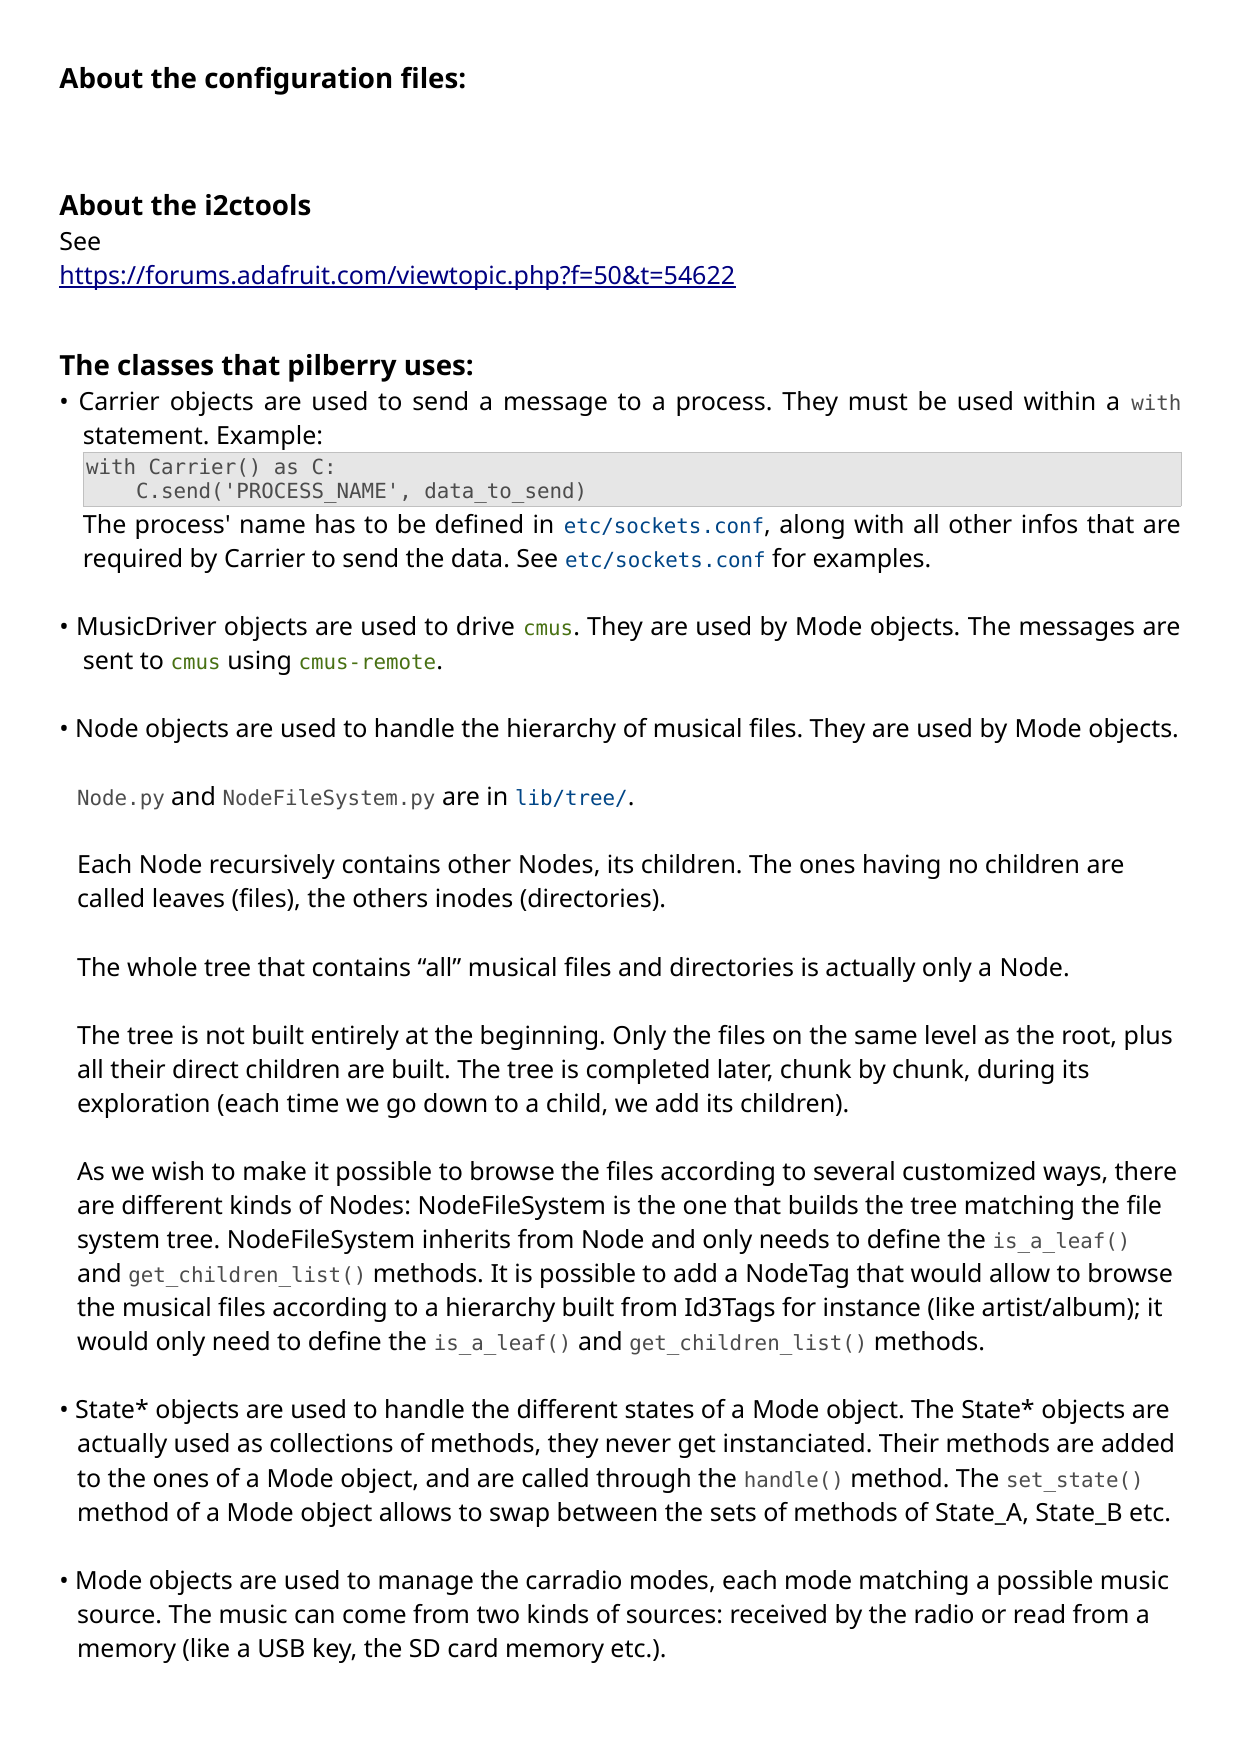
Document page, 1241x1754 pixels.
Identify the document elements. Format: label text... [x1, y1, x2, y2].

text As we wish to make it possible to browse the files according to several customized ways, there are different kinds of Nodes: NodeFileSystem is the one that builds the tree matching the file system tree. NodeFileSystem inherits from Node and only needs to define the is_a_leaf() and get_children_list() methods. It is possible to add a NodeTag that would allow to browse the musical files according to a hierarchy built from Id3Tags for instance (like artist/album); it would only need to define the is_a_leaf() and get_children_list() methods. [77, 1154, 1181, 1358]
text The whole tree that contains “all” musical files and directories is actually only a Node. [77, 949, 1181, 983]
text https://forums.adafruit.com/viewtopic.php?f=50&t=54622 [59, 257, 1181, 291]
text with Carrier() as C: [84, 453, 1181, 476]
text C.send('PROCESS_NAME', data_to_send) [84, 476, 1181, 506]
text Node.py and NodeFileSystem.py are in lib/tree/. [77, 779, 1181, 813]
text The process' name has to be defined in etc/sockets.conf, along with all other infos that are required by Carrier to send the data. See etc/sockets.conf for examples. [83, 507, 1181, 574]
text Each Node recursively contains other Nodes, its children. The ones having no children are called leaves (files), the others inodes (directories). [77, 847, 1181, 915]
text • MusicDriver objects are used to drive cmus. They are used by Mode objects. The messages are sent to cmus using cmus-remote. [59, 609, 1181, 677]
subtitle The classes that pilberry uses: [59, 346, 1181, 384]
subtitle About the configuration files: [59, 59, 1181, 97]
text • Node objects are used to handle the hierarchy of musical files. They are used by Mode objects. [59, 711, 1181, 745]
text The tree is not built entirely at the beginning. Only the files on the same level as the root, plus all their direct children are built. The tree is completed later, chunk by chunk, during its exploration (each time we go down to a child, we add its children). [77, 1017, 1181, 1119]
subtitle About the i2ctools [59, 186, 1181, 223]
text • Mode objects are used to manage the carradio modes, each mode matching a possible music source. The music can come from two kinds of sources: received by the radio or read from a memory (like a USB key, the SD card memory etc.). [59, 1562, 1181, 1664]
text • Carrier objects are used to send a message to a process. They must be used within a with statement. Example: [59, 384, 1181, 452]
text • State* objects are used to handle the different states of a Mode object. The State* objects are actually used as collections of methods, they never get instanciated. Their methods are added to the ones of a Mode object, and are called through the handle() method. The set_state() method of a Mode object allows to swap between the sets of methods of State_A, State_B etc. [59, 1392, 1181, 1528]
text See [59, 223, 1181, 257]
